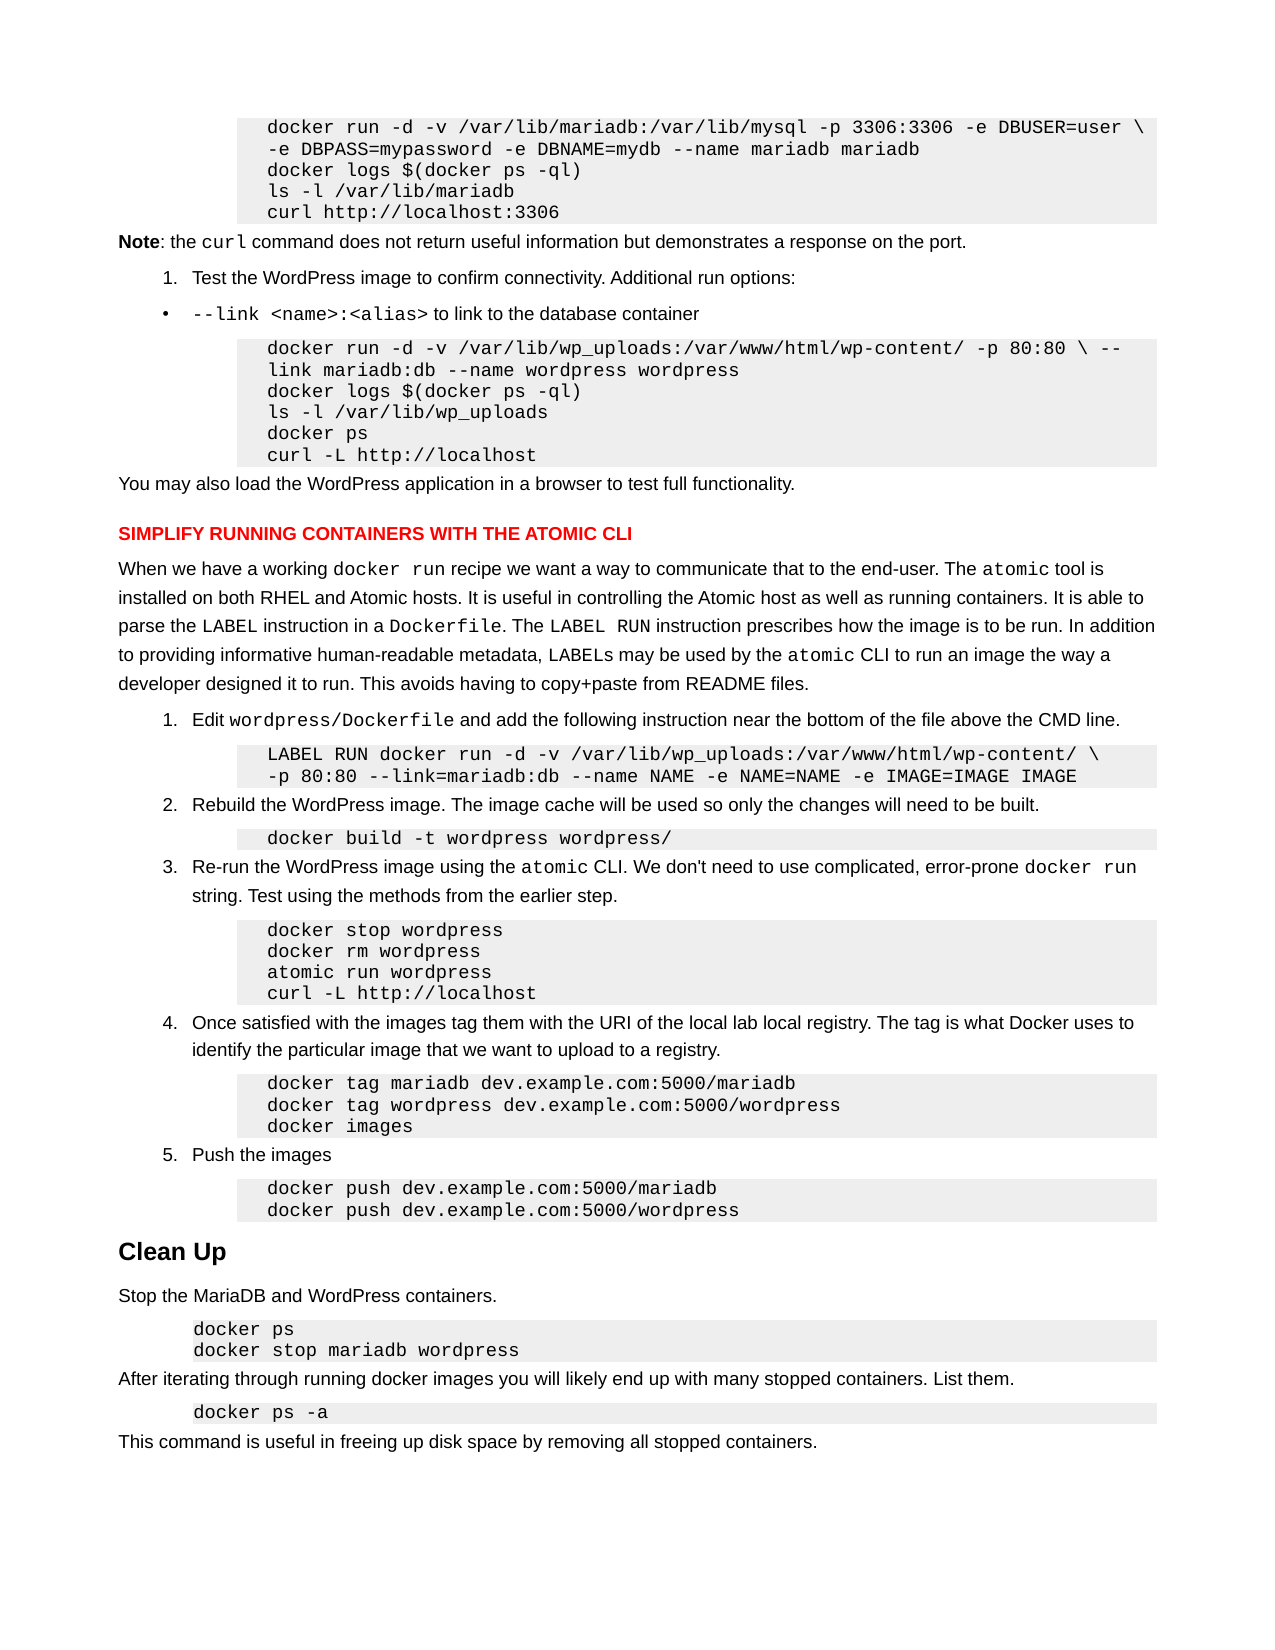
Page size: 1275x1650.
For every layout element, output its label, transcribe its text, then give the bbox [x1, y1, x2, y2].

list docker images [237, 1117, 1157, 1138]
list -p 80:80 --link=mariadb:db --name NAME -e NAME=NAME -e IMAGE=IMAGE IMAGE [237, 766, 1157, 788]
list LABEL RUN docker run -d -v /var/lib/wp_uploads:/var/www/html/wp-content/ \ [237, 745, 1157, 766]
list Rebuild the WordPress image. The image cache will be used so only the changes will need to be built. [162, 794, 1157, 815]
list docker stop wordpress [237, 920, 1157, 942]
text Note: the curl command does not return useful information but demonstrates a response on the port. [118, 230, 1157, 254]
text Stop the MariaDB and WordPress containers. [118, 1284, 1157, 1306]
list docker rm wordpress [237, 942, 1157, 963]
list Edit wordpress/Dockerfile and add the following instruction near the bottom of the file above the CMD line. [162, 708, 1157, 732]
list curl http://localhost:3306 [237, 203, 1157, 224]
list docker build -t wordpress wordpress/ [237, 829, 1157, 850]
list docker run -d -v /var/lib/mariadb:/var/lib/mysql -p 3306:3306 -e DBUSER=user \ -e DBPASS=mypassword -e DBNAME=mydb --name mariadb mariadb [237, 118, 1157, 161]
text You may also load the WordPress application in a browser to test full functionality. [118, 473, 1157, 494]
text After iterating through running docker images you will likely end up with many stopped containers. List them. [118, 1368, 1157, 1390]
list docker push dev.example.com:5000/wordpress [237, 1200, 1157, 1222]
list Once satisfied with the images tag them with the URI of the local lab local registry. The tag is what Docker uses to identify the particular image that we want to upload to a registry. [162, 1011, 1157, 1061]
list Re-run the WordPress image using the atomic CLI. We don't need to use complicated, error-prone docker run string. Test using the methods from the earlier step. [162, 856, 1157, 907]
list atomic run wordpress [237, 963, 1157, 984]
text docker ps -a [193, 1403, 1157, 1424]
list docker logs $(docker ps -ql) [237, 382, 1157, 403]
text docker stop mariadb wordpress [193, 1341, 1157, 1362]
list docker push dev.example.com:5000/mariadb [237, 1179, 1157, 1200]
list ls -l /var/lib/wp_uploads [237, 403, 1157, 424]
text This command is useful in freeing up disk space by removing all stopped containers. [118, 1431, 1157, 1452]
list docker ps [237, 424, 1157, 445]
list curl -L http://localhost [237, 984, 1157, 1005]
list docker logs $(docker ps -ql) [237, 161, 1157, 182]
list docker run -d -v /var/lib/wp_uploads:/var/www/html/wp-content/ -p 80:80 \ --link mariadb:db --name wordpress wordpress [237, 339, 1157, 382]
list curl -L http://localhost [237, 445, 1157, 467]
text Clean Up [118, 1237, 1157, 1265]
list ls -l /var/lib/mariadb [237, 182, 1157, 203]
list --link <name>:<alias> to link to the database container [162, 302, 1157, 326]
list docker tag mariadb dev.example.com:5000/mariadb [237, 1074, 1157, 1095]
list Test the WordPress image to confirm connectivity. Additional run options: [162, 267, 1157, 289]
list Push the images [162, 1144, 1157, 1166]
text Simplify running containers with the atomic CLI [118, 523, 1157, 544]
text docker ps [193, 1320, 1157, 1341]
list docker tag wordpress dev.example.com:5000/wordpress [237, 1095, 1157, 1117]
text When we have a working docker run recipe we want a way to communicate that to the end-user. The atomic tool is installed on both RHEL and Atomic hosts. It is useful in controlling the Atomic host as well as running containers. It is able to parse the LABEL instruction in a Dockerfile. The LABEL RUN instruction prescribes how the image is to be run. In addition to providing informative human-readable metadata, LABELs may be used by the atomic CLI to run an image the way a developer designed it to run. This avoids having to copy+paste from README files. [118, 558, 1157, 695]
